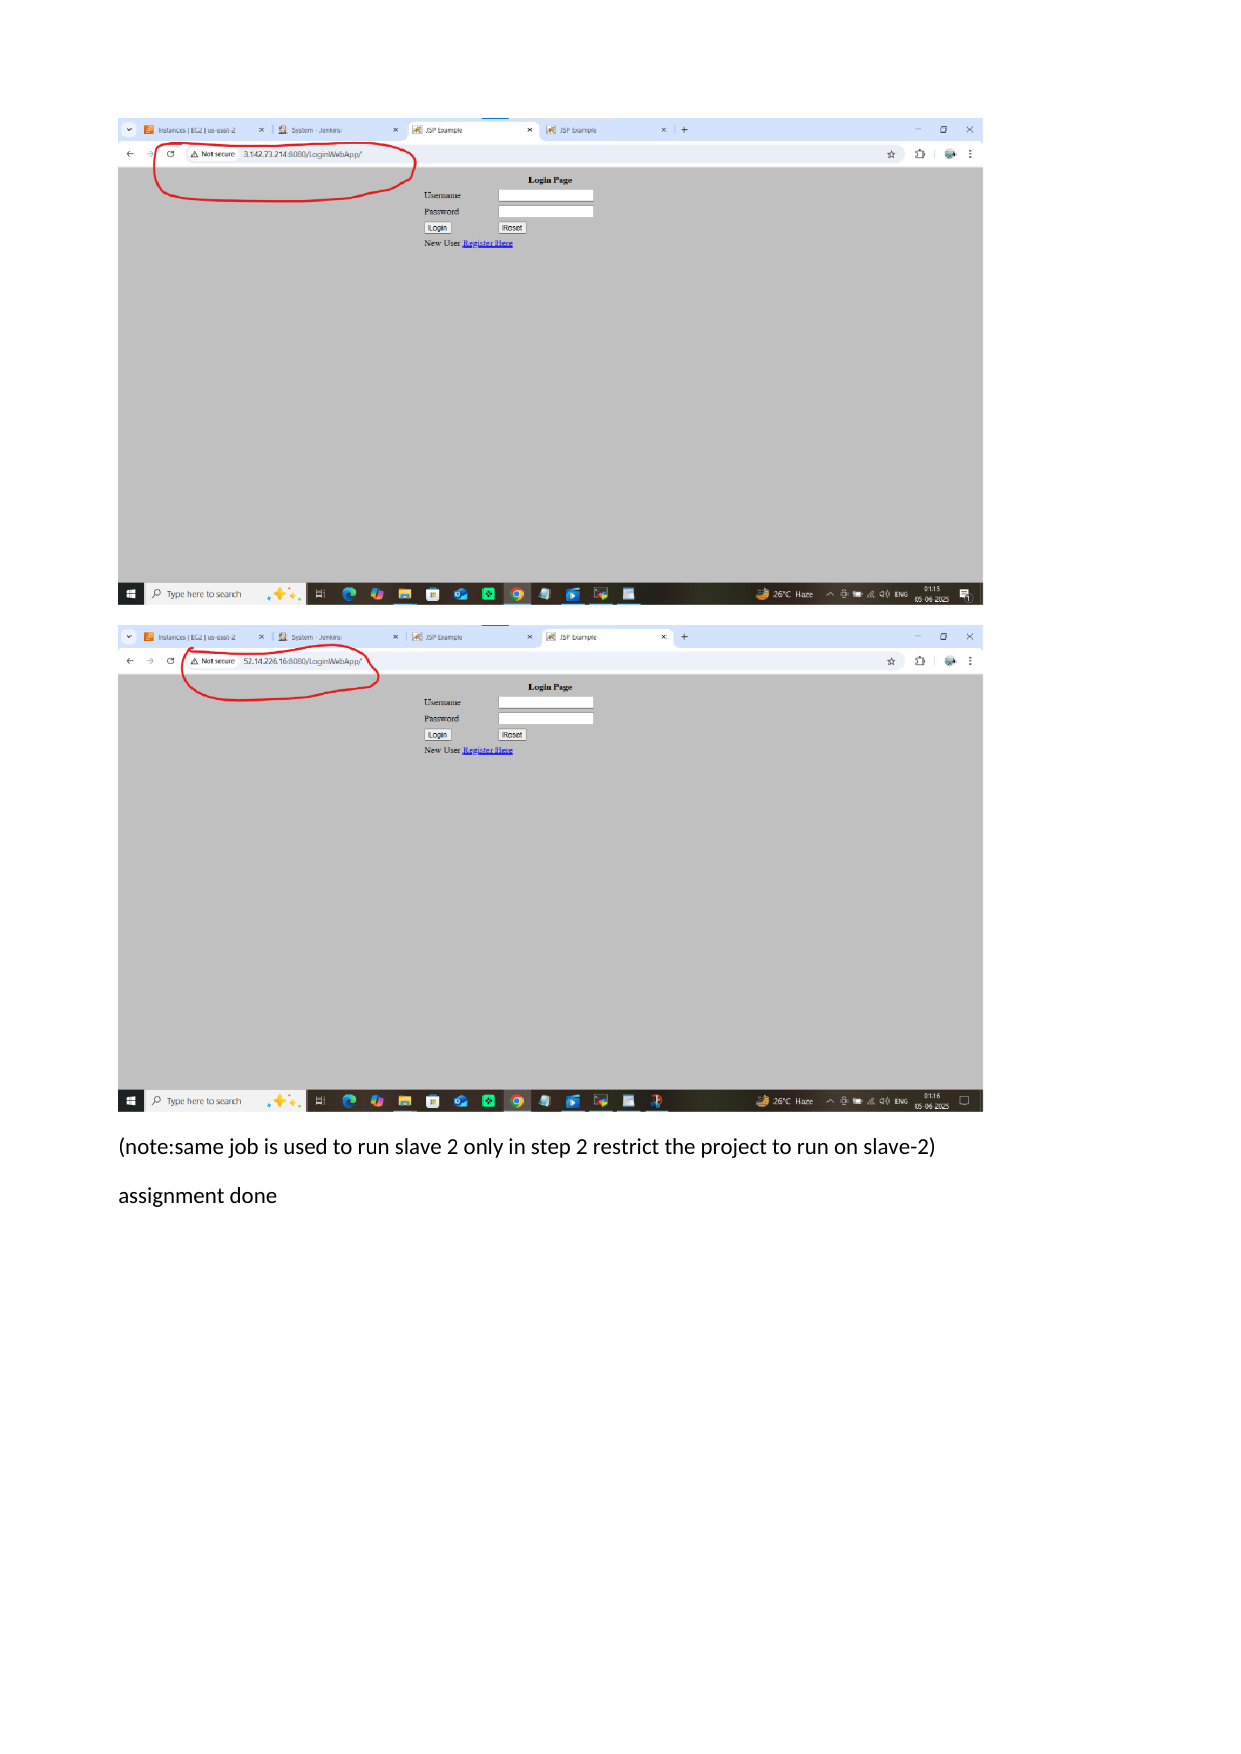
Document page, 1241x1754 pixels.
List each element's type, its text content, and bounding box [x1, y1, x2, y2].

text assignment done [118, 1181, 1122, 1209]
text (note:same job is used to run slave 2 only in step 2 restrict the project to run on slave-2) [118, 1132, 1122, 1160]
